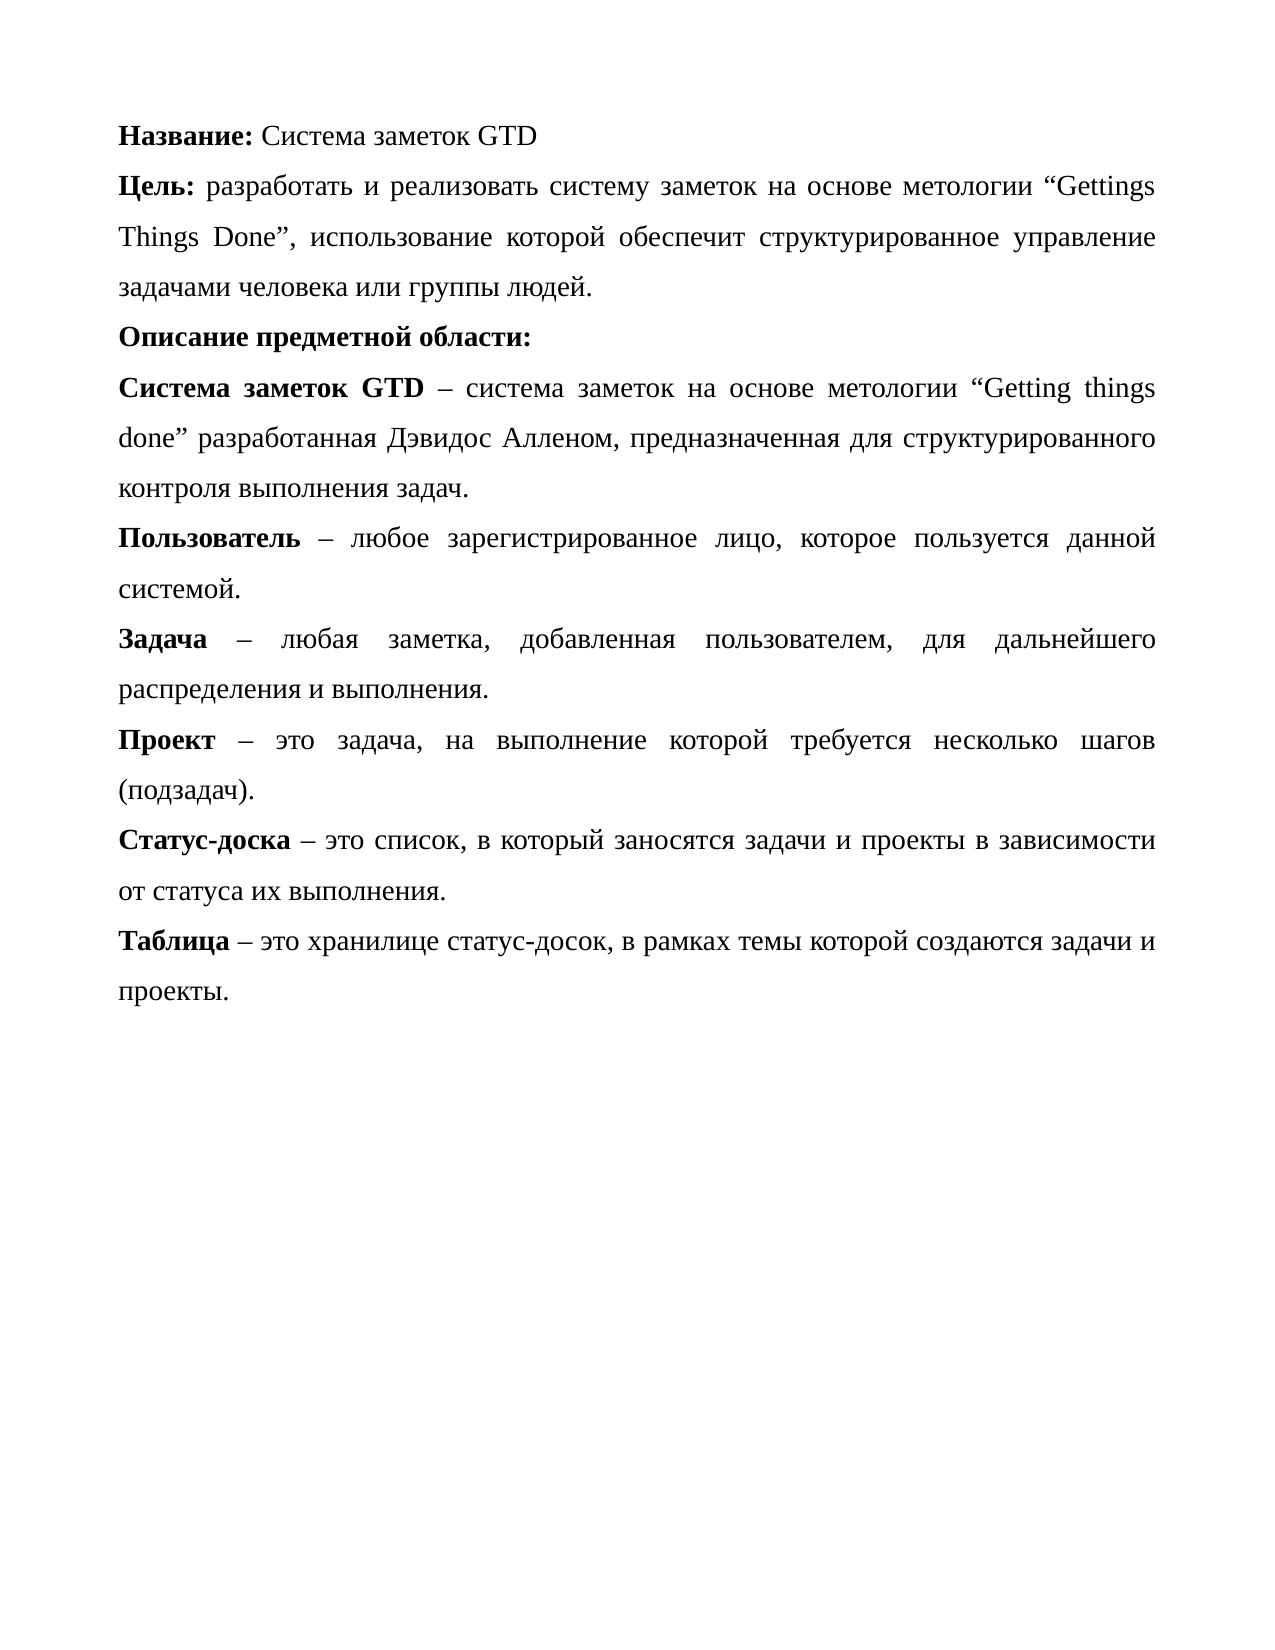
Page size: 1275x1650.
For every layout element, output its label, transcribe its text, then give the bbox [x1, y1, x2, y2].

text Цель: разработать и реализовать систему заметок на основе метологии “Gettings Things Done”, использование которой обеспечит структурированное управление задачами человека или группы людей. [118, 168, 1157, 303]
text Пользователь – любое зарегистрированное лицо, которое пользуется данной системой. [118, 521, 1157, 604]
text Таблица – это хранилице статус-досок, в рамках темы которой создаются задачи и проекты. [118, 923, 1157, 1007]
text Задача – любая заметка, добавленная пользователем, для дальнейшего распределения и выполнения. [118, 621, 1157, 705]
text Название: Система заметок GTD [118, 118, 1157, 152]
text Статус-доска – это список, в который заносятся задачи и проекты в зависимости от статуса их выполнения. [118, 822, 1157, 906]
text Проект – это задача, на выполнение которой требуется несколько шагов (подзадач). [118, 722, 1157, 806]
text Описание предметной области: [118, 319, 1157, 353]
text Система заметок GTD – система заметок на основе метологии “Getting things done” разработанная Дэвидос Алленом, предназначенная для структурированного контроля выполнения задач. [118, 370, 1157, 504]
